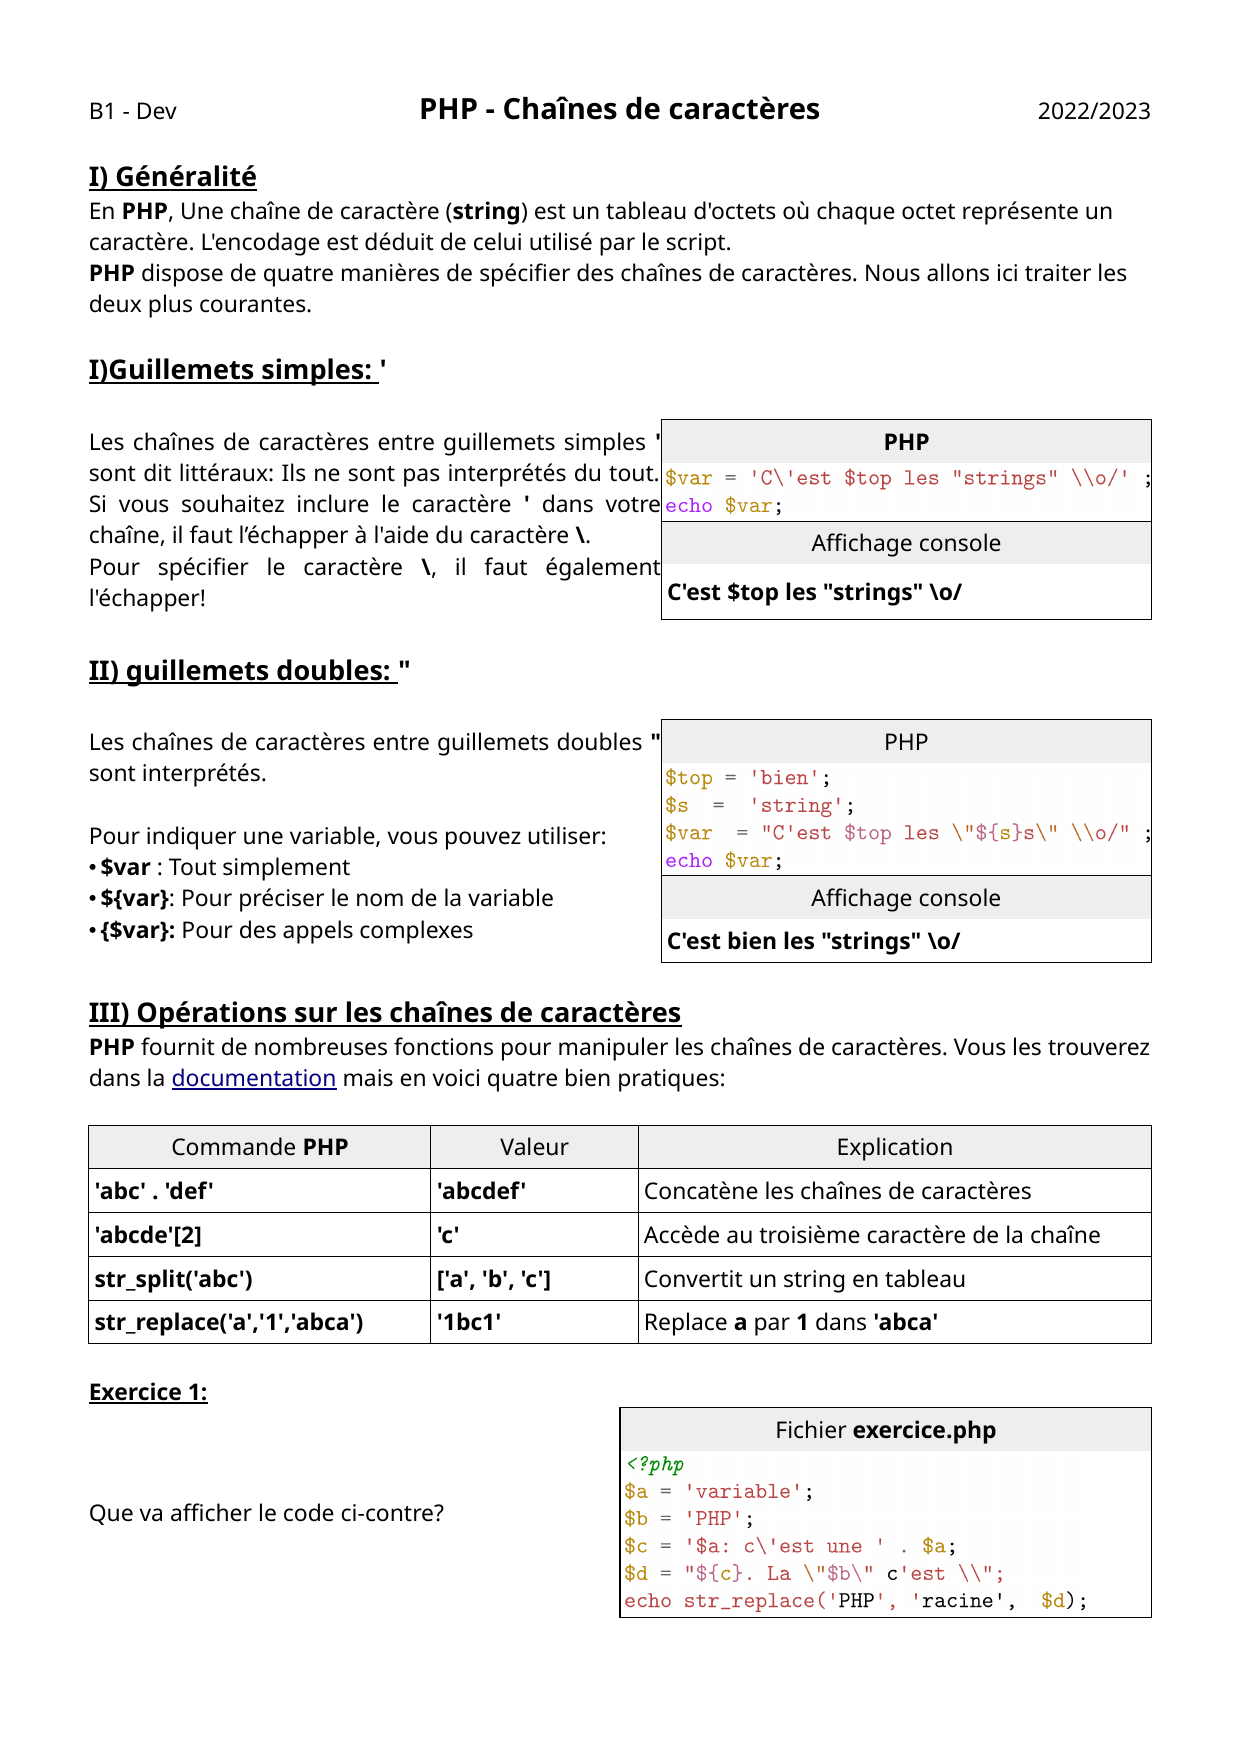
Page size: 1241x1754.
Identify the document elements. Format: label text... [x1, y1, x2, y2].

text II) guillemets doubles: " [88, 651, 1152, 688]
table_cell Concatène les chaînes de caractères [639, 1169, 1151, 1212]
table_cell Affichage console [662, 876, 1151, 919]
table_header Fichier exercice.php [621, 1408, 1151, 1451]
text I)Guillemets simples: ' [88, 351, 1152, 388]
table_cell C'est $top les "strings" \o/ [662, 564, 1151, 619]
table_cell Affichage console [662, 522, 1151, 564]
table_cell str_replace('a','1','abca') [89, 1301, 430, 1343]
table_header PHP [662, 420, 1151, 463]
table_cell Replace a par 1 dans 'abca' [639, 1301, 1151, 1343]
text PHP dispose de quatre manières de spécifier des chaînes de caractères. Nous allons ici traiter les deux plus courantes. [88, 257, 1152, 319]
table_cell [621, 1451, 1151, 1617]
text PHP fournit de nombreuses fonctions pour manipuler les chaînes de caractères. Vous les trouverez dans la documentation mais en voici quatre bien pratiques: [88, 1031, 1152, 1093]
table_header Commande PHP [89, 1126, 430, 1168]
table_header Valeur [431, 1126, 638, 1168]
table_header Les chaînes de caractères entre guillemets doubles " sont interprétés. Pour indiquer une variable, vous pouvez utiliser: $var : Tout simplement ${var}: Pour préciser le nom de la variable {$var}: Pour des appels complexes [89, 719, 661, 962]
text En PHP, Une chaîne de caractère (string) est un tableau d'octets où chaque octet représente un caractère. L'encodage est déduit de celui utilisé par le script. [88, 194, 1152, 257]
text I) Généralité [88, 158, 1152, 194]
table_cell Convertit un string en tableau [639, 1257, 1151, 1299]
table_header Explication [639, 1126, 1151, 1168]
table_header PHP [662, 720, 1151, 763]
picture [625, 1456, 1085, 1612]
table_cell 'abcde'[2] [89, 1213, 430, 1256]
table_cell 'c' [431, 1213, 638, 1256]
table_cell 'abc' . 'def' [89, 1169, 430, 1212]
text Exercice 1: [88, 1376, 1152, 1407]
picture [666, 468, 1150, 515]
table_cell [662, 463, 1151, 521]
table_cell Accède au troisième caractère de la chaîne [639, 1213, 1151, 1256]
text III) Opérations sur les chaînes de caractères [88, 994, 1152, 1031]
table_cell C'est bien les "strings" \o/ [662, 919, 1151, 962]
table_cell ['a', 'b', 'c'] [431, 1257, 638, 1299]
picture [666, 768, 1150, 870]
table_header Les chaînes de caractères entre guillemets simples ' sont dit littéraux: Ils ne sont pas interprétés du tout. Si vous souhaitez inclure le caractère ' dans votre chaîne, il faut l’échapper à l'aide du caractère \. Pour spécifier le caractère \, il faut également l'échapper! [89, 419, 661, 619]
table_cell 'abcdef' [431, 1169, 638, 1212]
table_header Que va afficher le code ci-contre? [89, 1407, 619, 1617]
table_cell str_split('abc') [89, 1257, 430, 1299]
table_cell [662, 763, 1151, 875]
table_cell '1bc1' [431, 1301, 638, 1343]
